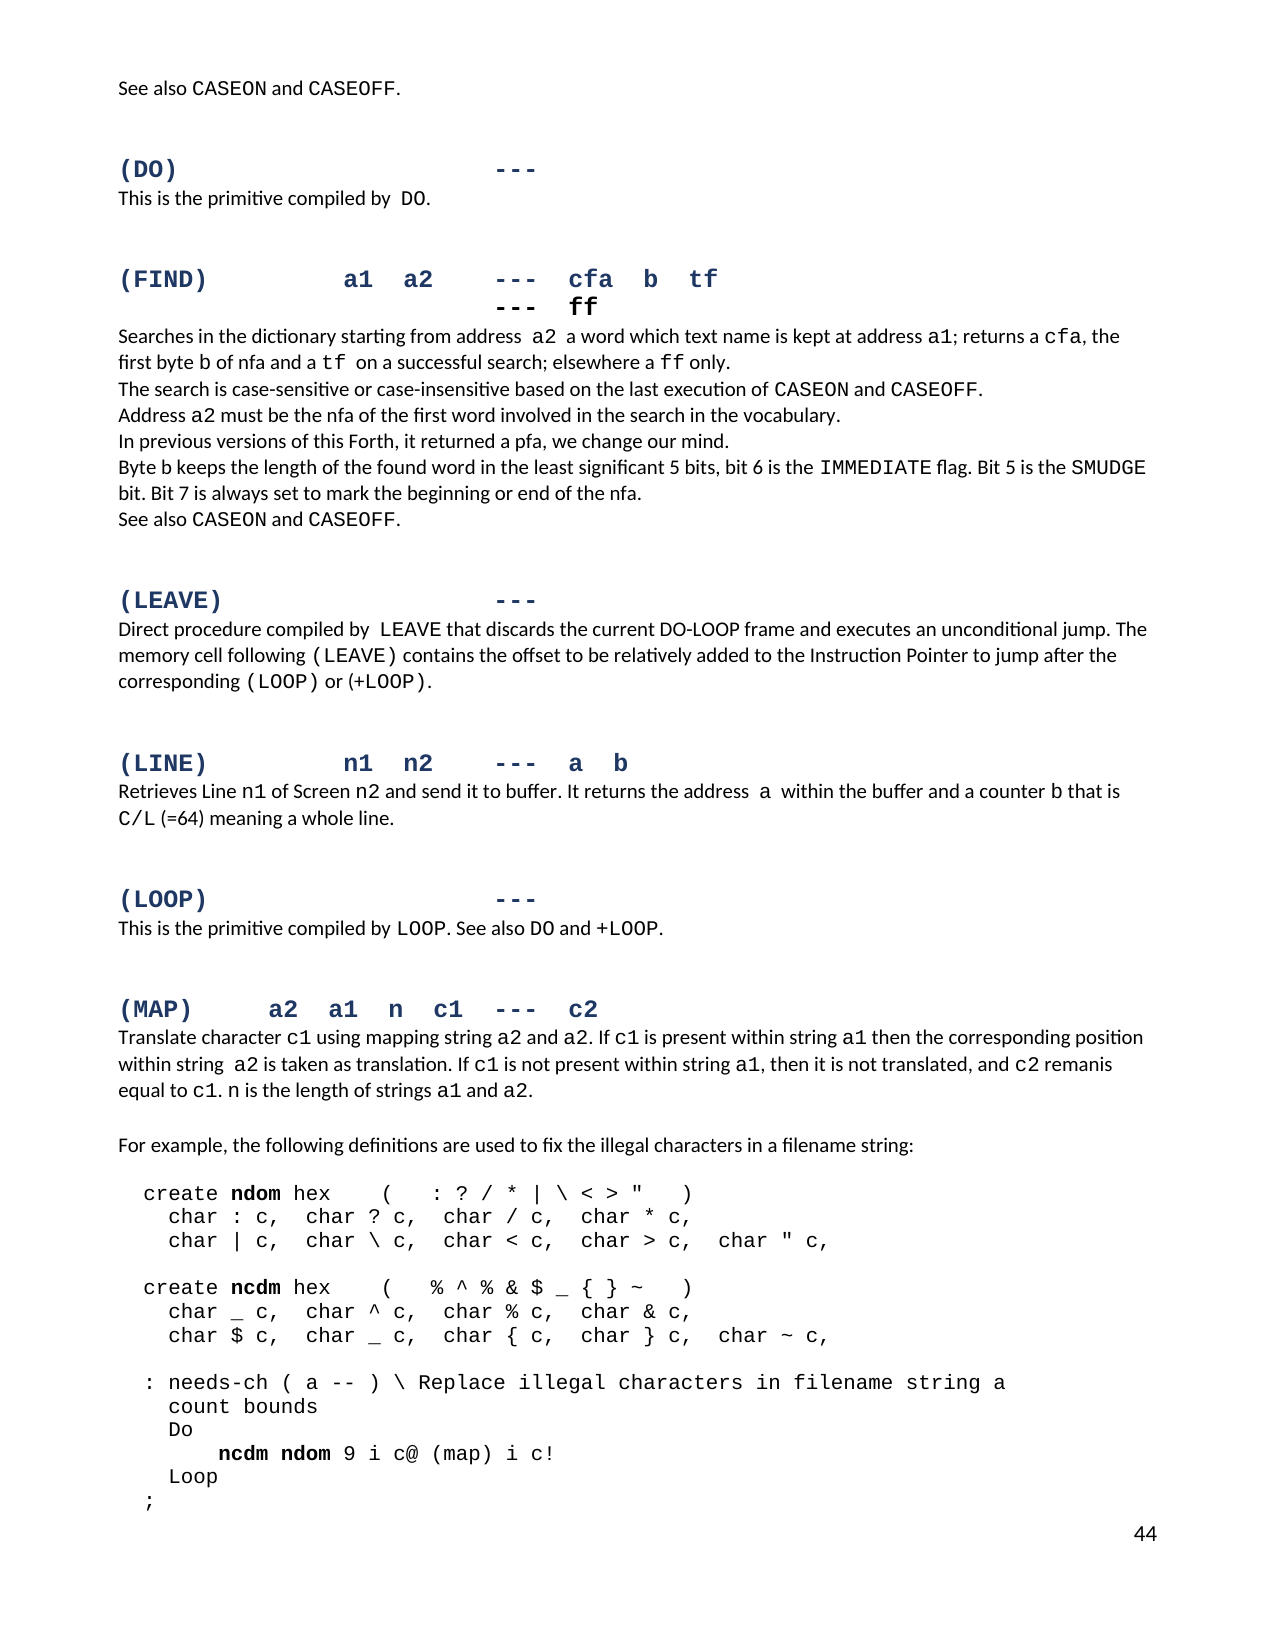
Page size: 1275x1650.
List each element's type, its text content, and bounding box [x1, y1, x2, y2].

text create ndom hex ( : ? / * | \ < > " ) [118, 1183, 1157, 1206]
subtitle (DO) --- [118, 156, 1157, 185]
text char : c, char ? c, char / c, char * c, [118, 1206, 1157, 1230]
text Retrieves Line n1 of Screen n2 and send it to buffer. It returns the address a within the buffer and a counter b that is C/L (=64) meaning a whole line. [118, 778, 1157, 831]
text Searches in the dictionary starting from address a2 a word which text name is kept at address a1; returns a cfa, the first byte b of nfa and a tf on a successful search; elsewhere a ff only. [118, 323, 1157, 376]
text ; [118, 1490, 1157, 1514]
text count bounds [118, 1396, 1157, 1419]
text In previous versions of this Forth, it returned a pfa, we change our mind. [118, 429, 1157, 454]
text : needs-ch ( a -- ) \ Replace illegal characters in filename string a [118, 1372, 1157, 1396]
text Direct procedure compiled by LEAVE that discards the current DO-LOOP frame and executes an unconditional jump. The memory cell following (LEAVE) contains the offset to be relatively added to the Instruction Pointer to jump after the corresponding (LOOP) or (+LOOP). [118, 616, 1157, 695]
text For example, the following definitions are used to fix the illegal characters in a filename string: [118, 1132, 1157, 1157]
subtitle (LINE) n1 n2 --- a b [118, 750, 1157, 778]
text This is the primitive compiled by DO. [118, 185, 1157, 211]
text Translate character c1 using mapping string a2 and a2. If c1 is present within string a1 then the corresponding position within string a2 is taken as translation. If c1 is not present within string a1, then it is not translated, and c2 remanis equal to c1. n is the length of strings a1 and a2. [118, 1024, 1157, 1104]
subtitle (MAP) a2 a1 n c1 --- c2 [118, 996, 1157, 1024]
text char _ c, char ^ c, char % c, char & c, [118, 1301, 1157, 1325]
text This is the primitive compiled by LOOP. See also DO and +LOOP. [118, 915, 1157, 941]
text char $ c, char _ c, char { c, char } c, char ~ c, [118, 1325, 1157, 1348]
subtitle (LEAVE) --- [118, 587, 1157, 616]
subtitle (LOOP) --- [118, 886, 1157, 915]
text create ncdm hex ( % ^ % & $ _ { } ~ ) [118, 1277, 1157, 1301]
text See also CASEON and CASEOFF. [118, 506, 1157, 532]
text --- ff [118, 294, 1157, 323]
text char | c, char \ c, char < c, char > c, char " c, [118, 1230, 1157, 1254]
text Address a2 must be the nfa of the first word involved in the search in the vocabulary. [118, 402, 1157, 429]
subtitle (FIND) a1 a2 --- cfa b tf [118, 266, 1157, 294]
text The search is case-sensitive or case-insensitive based on the last execution of CASEON and CASEOFF. [118, 376, 1157, 402]
text Loop [118, 1467, 1157, 1490]
text Do [118, 1419, 1157, 1443]
text ncdm ndom 9 i c@ (map) i c! [118, 1443, 1157, 1467]
text Byte b keeps the length of the found word in the least significant 5 bits, bit 6 is the IMMEDIATE flag. Bit 5 is the SMUDGE bit. Bit 7 is always set to mark the beginning or end of the nfa. [118, 454, 1157, 506]
text See also CASEON and CASEOFF. [118, 75, 1157, 101]
